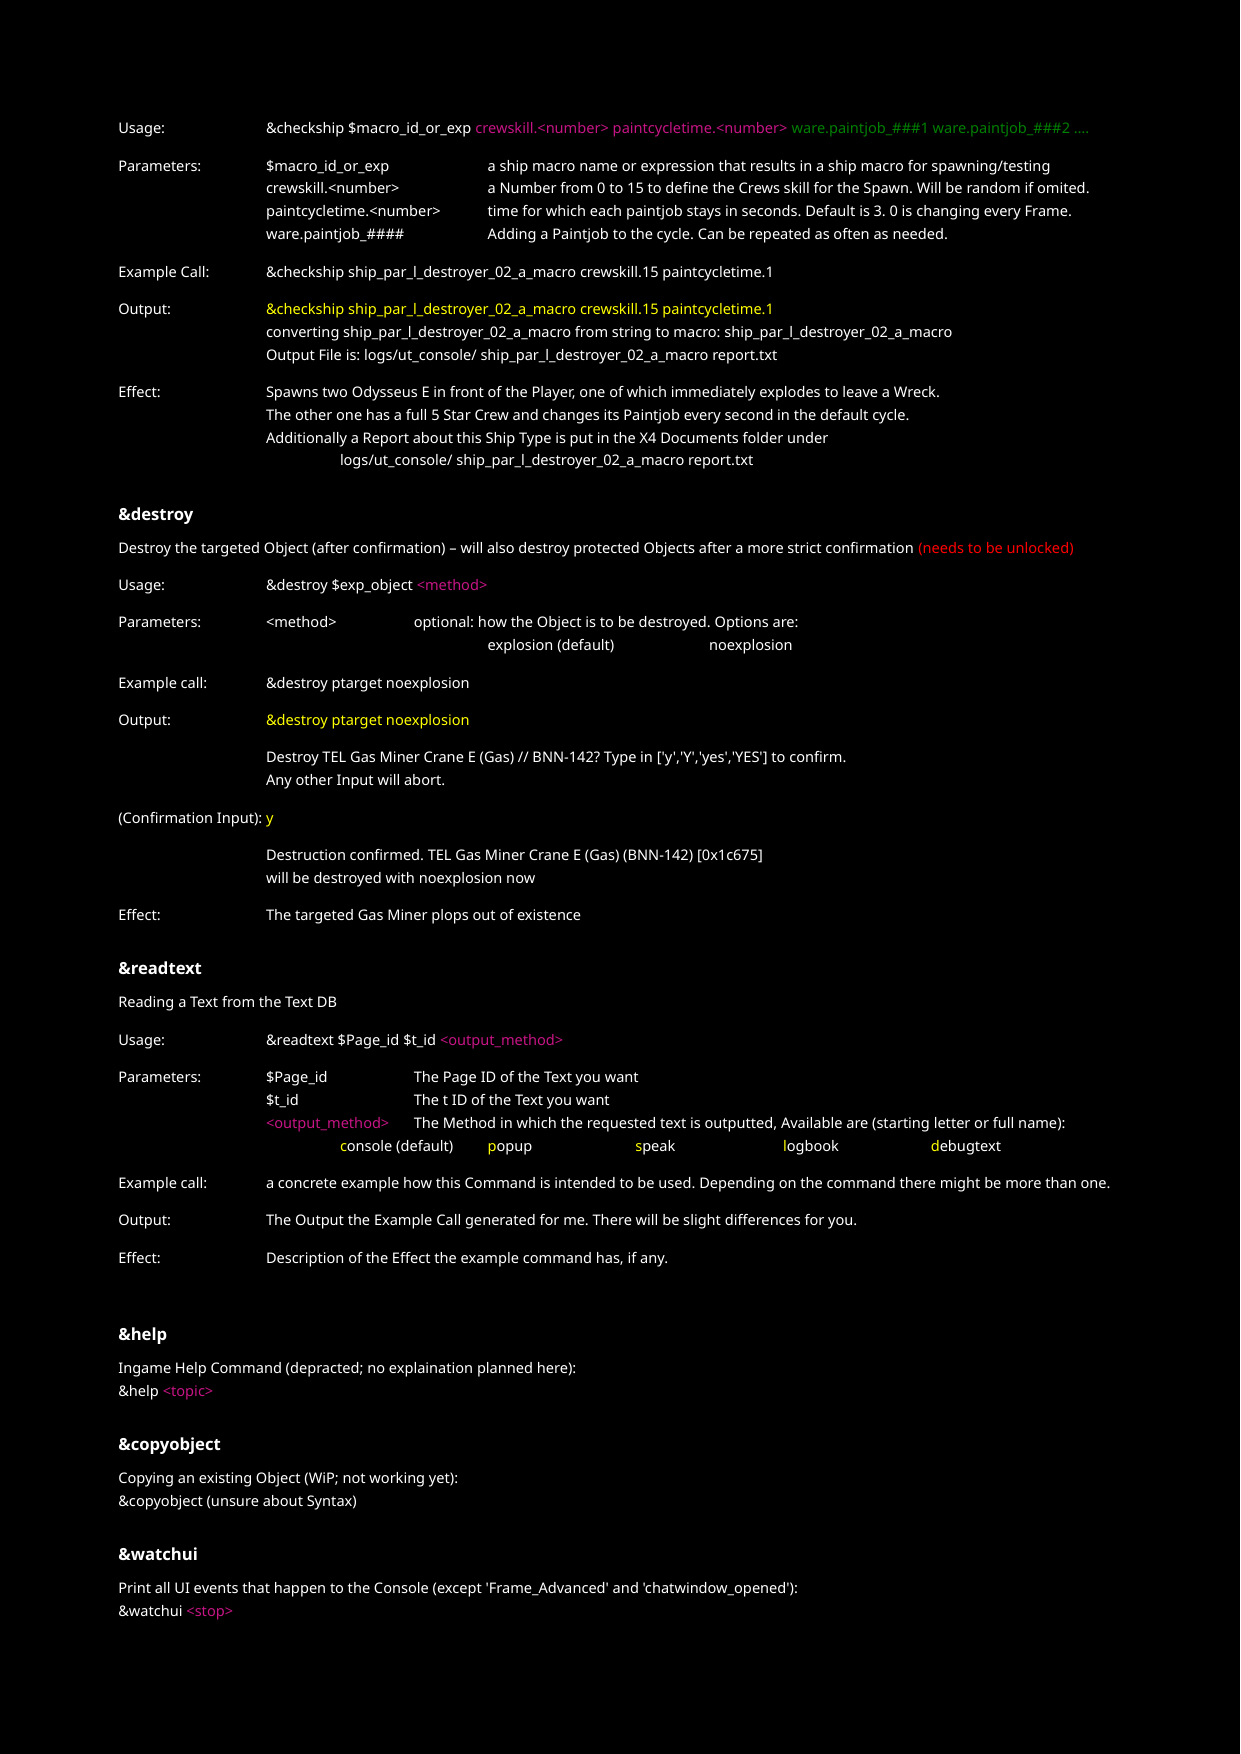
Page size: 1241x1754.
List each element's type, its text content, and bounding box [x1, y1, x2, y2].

subtitle &destroy [118, 502, 1122, 525]
text (Confirmation Input): y [118, 807, 1122, 827]
text Parameters: $macro_id_or_exp a ship macro name or expression that results in a ship macro for spawning/testing crewskill.<number> a Number from 0 to 15 to define the Crews skill for the Spawn. Will be random if omited. paintcycletime.<number> time for which each paintjob stays in seconds. Default is 3. 0 is changing every Frame. ware.paintjob_#### Adding a Paintjob to the cycle. Can be repeated as often as needed. [118, 156, 1122, 244]
text Effect: Spawns two Odysseus E in front of the Player, one of which immediately explodes to leave a Wreck. The other one has a full 5 Star Crew and changes its Paintjob every second in the default cycle. Additionally a Report about this Ship Type is put in the X4 Documents folder under logs/ut_console/ ship_par_l_destroyer_02_a_macro report.txt [118, 382, 1122, 470]
text Destroy TEL Gas Miner Crane E (Gas) // BNN-142? Type in ['y','Y','yes','YES'] to confirm. Any other Input will abort. [118, 747, 1122, 790]
text Destroy the targeted Object (after confirmation) – will also destroy protected Objects after a more strict confirmation (needs to be unlocked) [118, 537, 1122, 557]
text Parameters: <method> optional: how the Object is to be destroyed. Options are: explosion (default) noexplosion [118, 612, 1122, 655]
text Ingame Help Command (depracted; no explaination planned here): &help <topic> [118, 1358, 1122, 1400]
text Effect: Description of the Effect the example command has, if any. [118, 1248, 1122, 1290]
text Output: The Output the Example Call generated for me. There will be slight differences for you. [118, 1210, 1122, 1230]
text Parameters: $Page_id The Page ID of the Text you want $t_id The t ID of the Text you want <output_method> The Method in which the requested text is outputted, Available are (starting letter or full name): console (default) popup speak logbook debugtext [118, 1067, 1122, 1155]
subtitle &copyobject [118, 1432, 1122, 1455]
text Print all UI events that happen to the Console (except 'Frame_Advanced' and 'chatwindow_opened'): &watchui <stop> [118, 1578, 1122, 1620]
subtitle &readtext [118, 957, 1122, 980]
text Usage: &readtext $Page_id $t_id <output_method> [118, 1029, 1122, 1049]
text Example Call: &checkship ship_par_l_destroyer_02_a_macro crewskill.15 paintcycletime.1 [118, 261, 1122, 281]
text Example call: &destroy ptarget noexplosion [118, 672, 1122, 692]
text Example call: a concrete example how this Command is intended to be used. Depending on the command there might be more than one. [118, 1173, 1122, 1193]
text Usage: &checkship $macro_id_or_exp crewskill.<number> paintcycletime.<number> ware.paintjob_###1 ware.paintjob_###2 …. [118, 118, 1122, 138]
subtitle &watchui [118, 1542, 1122, 1565]
text Destruction confirmed. TEL Gas Miner Crane E (Gas) (BNN-142) [0x1c675] will be destroyed with noexplosion now [118, 845, 1122, 887]
text Copying an existing Object (WiP; not working yet): &copyobject (unsure about Syntax) [118, 1468, 1122, 1510]
text Reading a Text from the Text DB [118, 992, 1122, 1012]
text Effect: The targeted Gas Miner plops out of existence [118, 905, 1122, 925]
text Output: &checkship ship_par_l_destroyer_02_a_macro crewskill.15 paintcycletime.1 converting ship_par_l_destroyer_02_a_macro from string to macro: ship_par_l_destroyer_02_a_macro Output File is: logs/ut_console/ ship_par_l_destroyer_02_a_macro report.txt [118, 299, 1122, 364]
subtitle &help [118, 1322, 1122, 1345]
text Usage: &destroy $exp_object <method> [118, 575, 1122, 595]
text Output: &destroy ptarget noexplosion [118, 710, 1122, 730]
